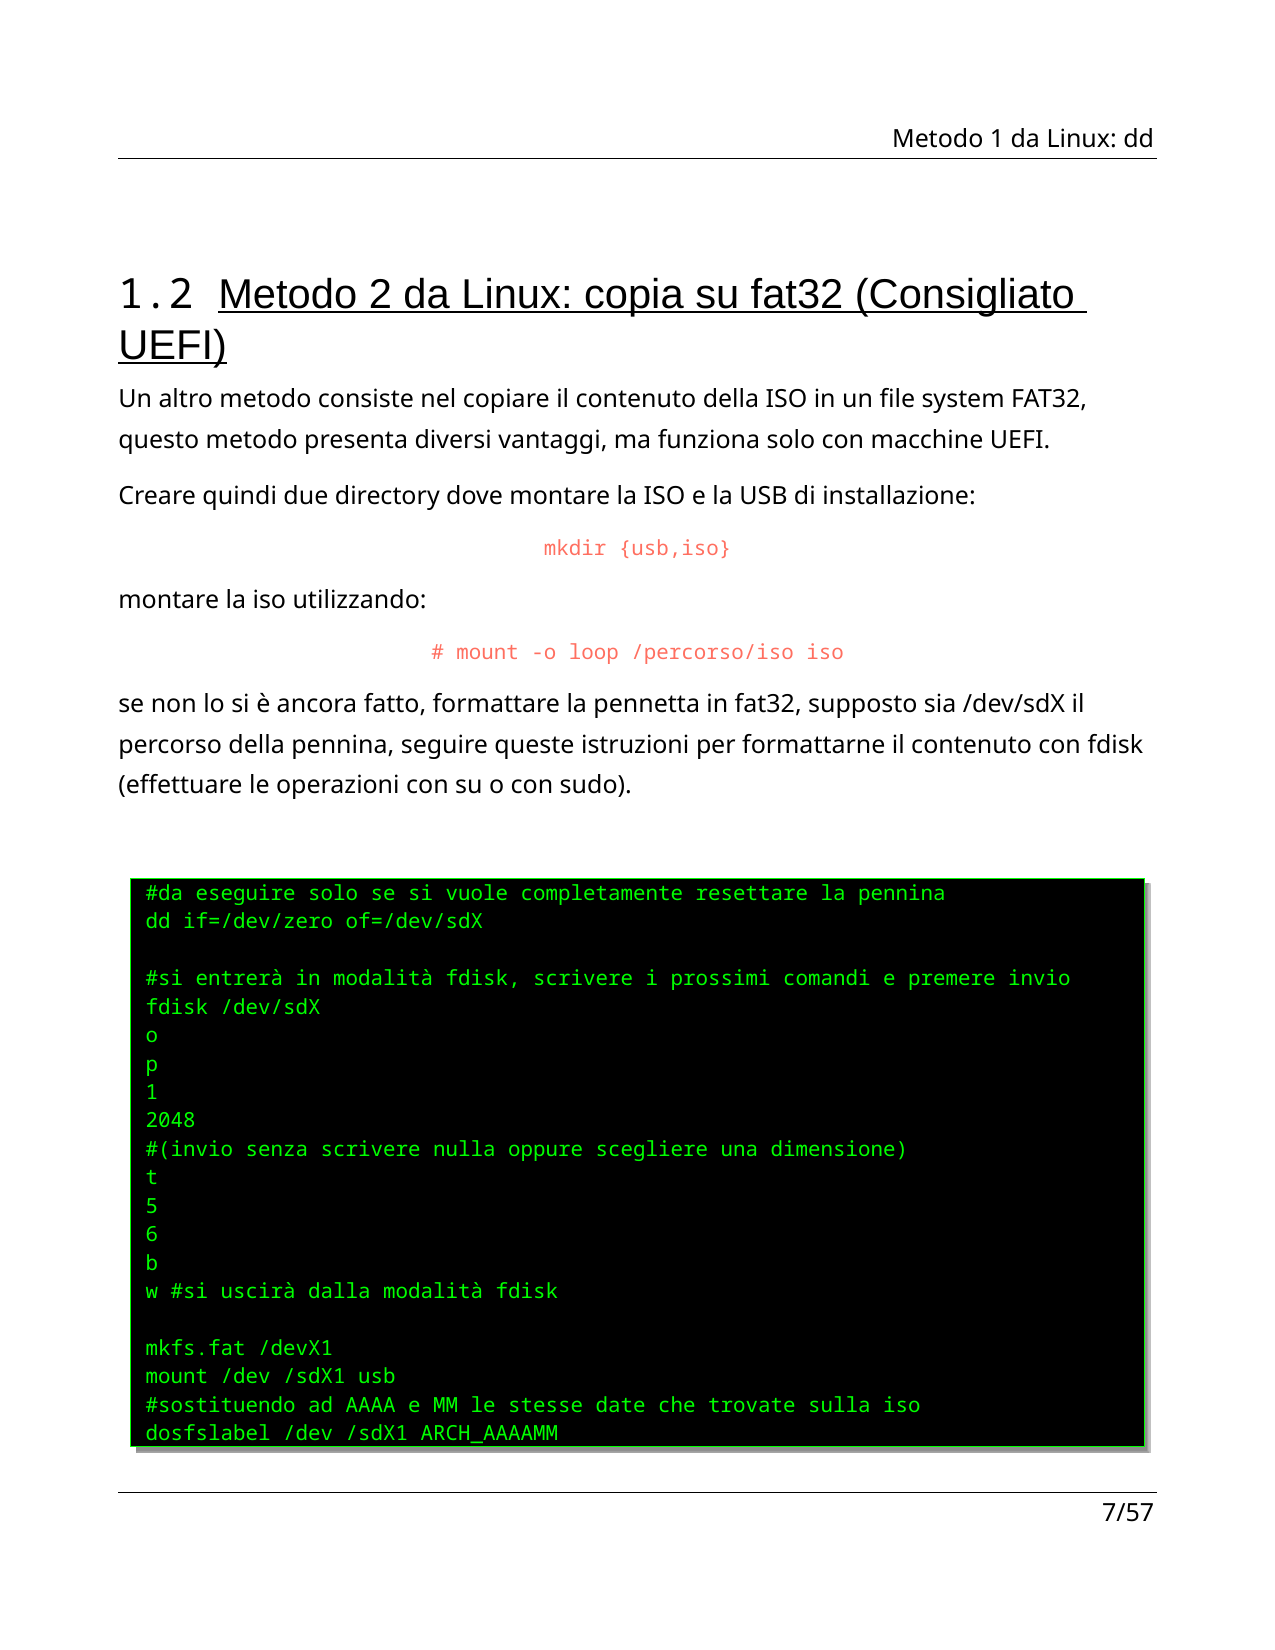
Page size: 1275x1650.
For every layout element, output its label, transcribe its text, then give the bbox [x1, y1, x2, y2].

text se non lo si è ancora fatto, formattare la pennetta in fat32, supposto sia /dev/sdX il percorso della pennina, seguire queste istruzioni per formattarne il contenuto con fdisk (effettuare le operazioni con su o con sudo). [118, 686, 1157, 801]
text Un altro metodo consiste nel copiare il contenuto della ISO in un file system FAT32, questo metodo presenta diversi vantaggi, ma funziona solo con macchine UEFI. [118, 381, 1157, 456]
text mkdir {usb,iso} [118, 533, 1157, 561]
text # mount -o loop /percorso/iso iso [118, 637, 1157, 665]
text montare la iso utilizzando: [118, 581, 1157, 616]
subtitle Metodo 2 da Linux: copia su fat32 (Consigliato UEFI) [118, 264, 1157, 369]
text Creare quindi due directory dove montare la ISO e la USB di installazione: [118, 477, 1157, 511]
